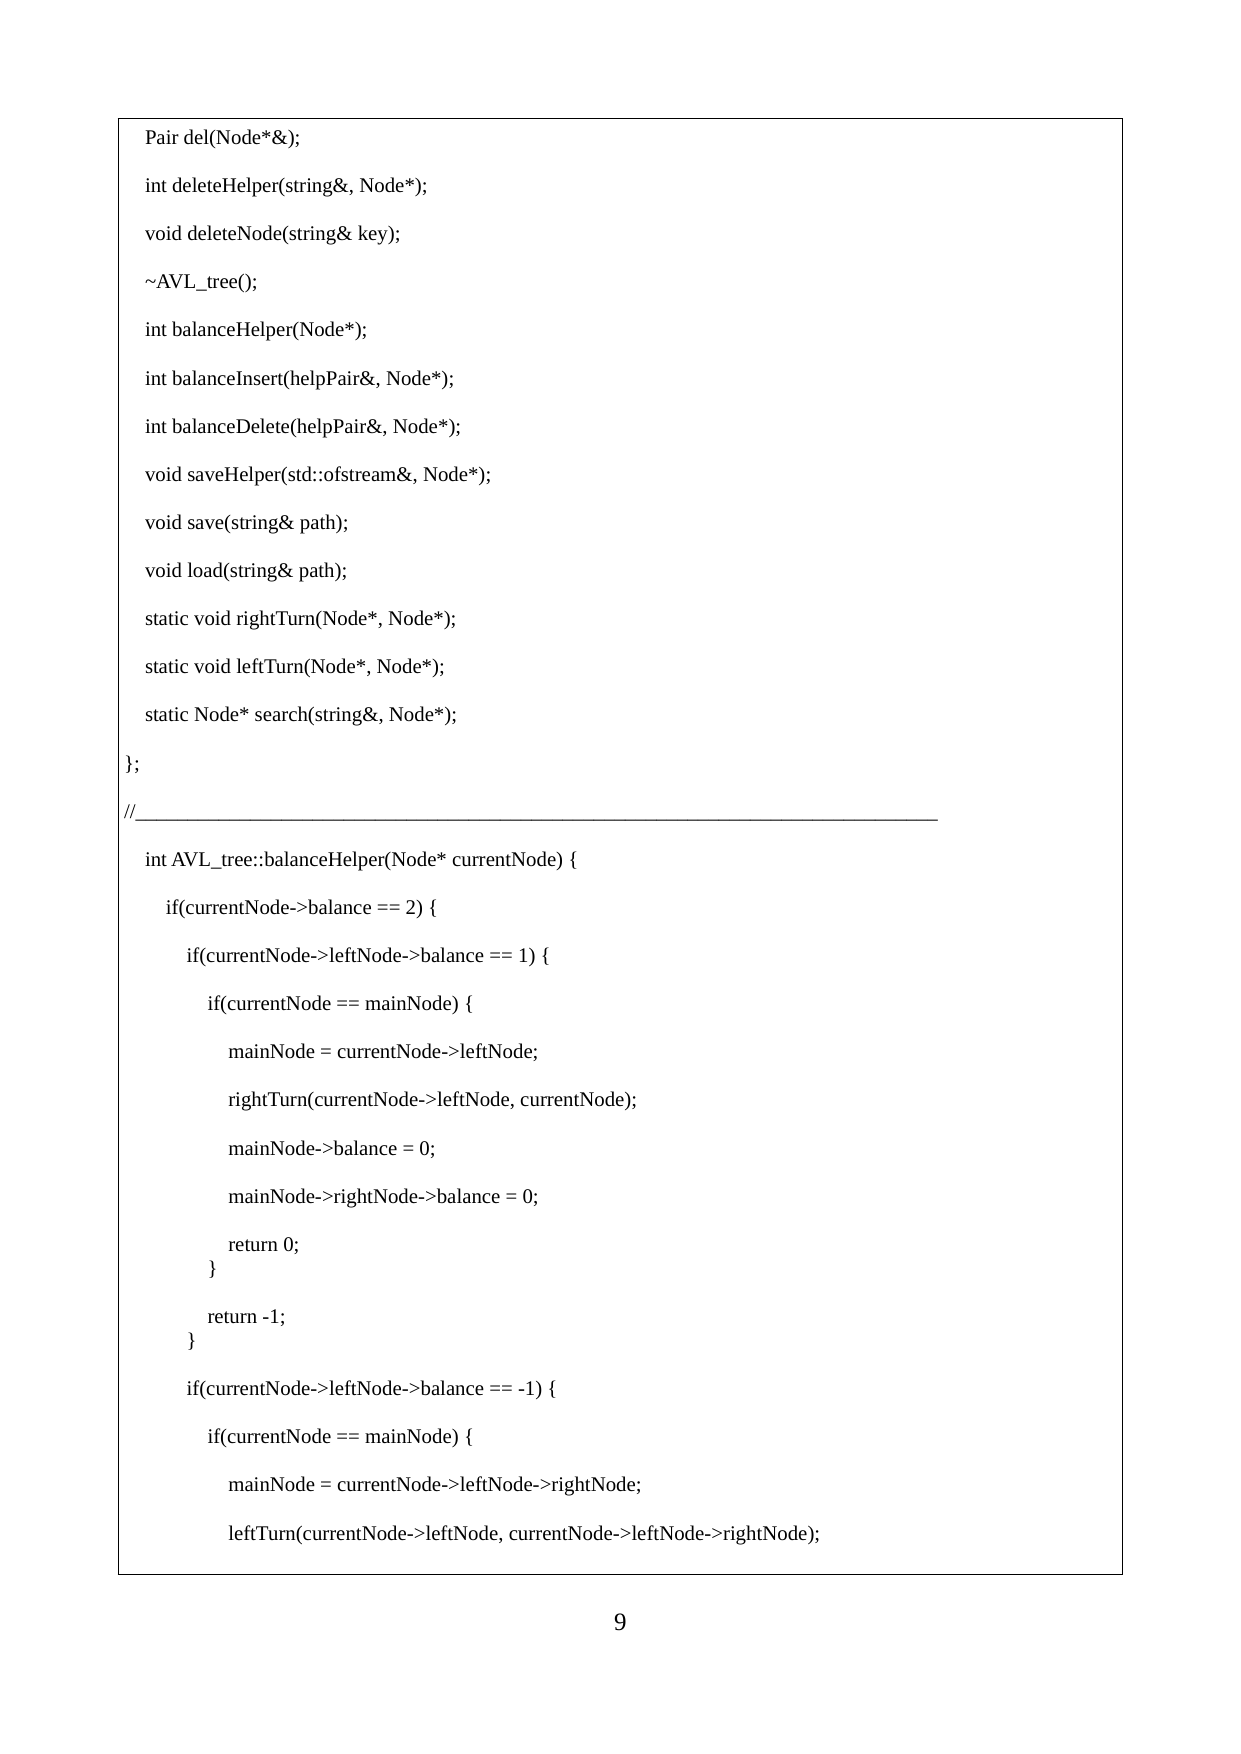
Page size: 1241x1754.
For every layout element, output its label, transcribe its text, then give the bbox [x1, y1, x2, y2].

table_header Pair del(Node*&); int deleteHelper(string&, Node*); void deleteNode(string& key); ~AVL_tree(); int balanceHelper(Node*); int balanceInsert(helpPair&, Node*); int balanceDelete(helpPair&, Node*); void saveHelper(std::ofstream&, Node*); void save(string& path); void load(string& path); static void rightTurn(Node*, Node*); static void leftTurn(Node*, Node*); static Node* search(string&, Node*); }; //_____________________________________________________________________________ int AVL_tree::balanceHelper(Node* currentNode) { if(currentNode->balance == 2) { if(currentNode->leftNode->balance == 1) { if(currentNode == mainNode) { mainNode = currentNode->leftNode; rightTurn(currentNode->leftNode, currentNode); mainNode->balance = 0; mainNode->rightNode->balance = 0; return 0; } return -1; } if(currentNode->leftNode->balance == -1) { if(currentNode == mainNode) { mainNode = currentNode->leftNode->rightNode; leftTurn(currentNode->leftNode, currentNode->leftNode->rightNode); [119, 119, 1122, 1574]
